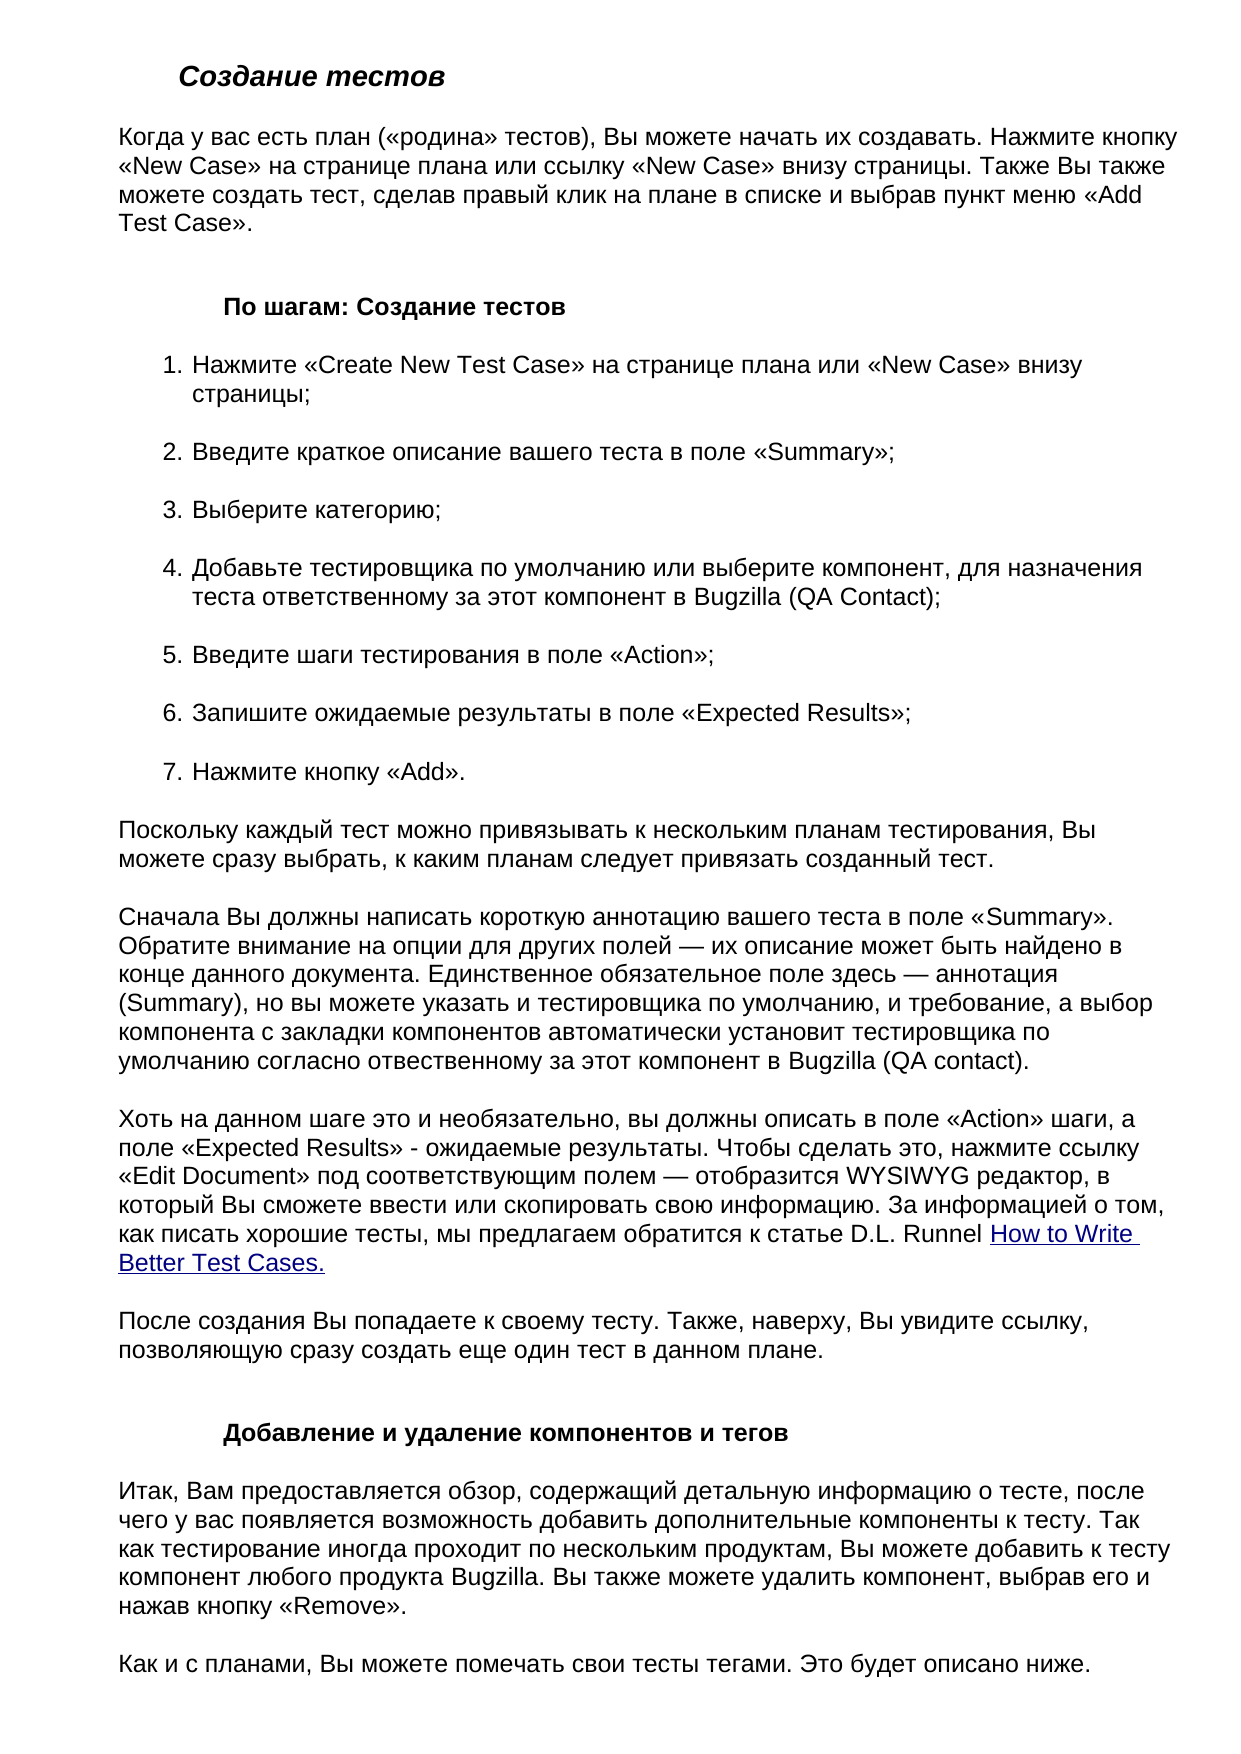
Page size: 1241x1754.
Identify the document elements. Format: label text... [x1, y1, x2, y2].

text Хоть на данном шаге это и необязательно, вы должны описать в поле «Action» шаги, а поле «Expected Results» - ожидаемые результаты. Чтобы сделать это, нажмите ссылку «Edit Document» под соответствующим полем — отобразится WYSIWYG редактор, в который Вы сможете ввести или скопировать свою информацию. За информацией о том, как писать хорошие тесты, мы предлагаем обратится к статье D.L. Runnel How to Write Better Test Cases. [118, 1104, 1181, 1276]
list Добавьте тестировщика по умолчанию или выберите компонент, для назначения теста ответственному за этот компонент в Bugzilla (QA Contact); [162, 553, 1181, 611]
subtitle Добавление и удаление компонентов и тегов [118, 1418, 1181, 1447]
text После создания Вы попадаете к своему тесту. Также, наверху, Вы увидите ссылку, позволяющую сразу создать еще один тест в данном плане. [118, 1306, 1181, 1363]
list Выберите категорию; [162, 495, 1181, 524]
list Нажмите «Create New Test Case» на странице плана или «New Case» внизу страницы; [162, 350, 1181, 407]
list Введите шаги тестирования в поле «Action»; [162, 640, 1181, 669]
subtitle Создание тестов [118, 59, 1181, 93]
text Сначала Вы должны написать короткую аннотацию вашего теста в поле «Summary». Обратите внимание на опции для других полей — их описание может быть найдено в конце данного документа. Единственное обязательное поле здесь — аннотация (Summary), но вы можете указать и тестировщика по умолчанию, и требование, а выбор компонента с закладки компонентов автоматически установит тестировщика по умолчанию согласно отвественному за этот компонент в Bugzilla (QA contact). [118, 902, 1181, 1074]
text Итак, Вам предоставляется обзор, содержащий детальную информацию о тесте, после чего у вас появляется возможность добавить дополнительные компоненты к тесту. Так как тестирование иногда проходит по нескольким продуктам, Вы можете добавить к тесту компонент любого продукта Bugzilla. Вы также можете удалить компонент, выбрав его и нажав кнопку «Remove». [118, 1476, 1181, 1620]
text Поскольку каждый тест можно привязывать к нескольким планам тестирования, Вы можете сразу выбрать, к каким планам следует привязать созданный тест. [118, 815, 1181, 872]
list Запишите ожидаемые результаты в поле «Expected Results»; [162, 698, 1181, 727]
list Нажмите кнопку «Add». [162, 757, 1181, 785]
text Когда у вас есть план («родина» тестов), Вы можете начать их создавать. Нажмите кнопку «New Case» на странице плана или ссылку «New Case» внизу страницы. Также Вы также можете создать тест, сделав правый клик на плане в списке и выбрав пункт меню «Add Test Case». [118, 122, 1181, 237]
text Как и с планами, Вы можете помечать свои тесты тегами. Это будет описано ниже. [118, 1649, 1181, 1678]
list Введите краткое описание вашего теста в поле «Summary»; [162, 437, 1181, 466]
subtitle По шагам: Создание тестов [118, 292, 1181, 320]
